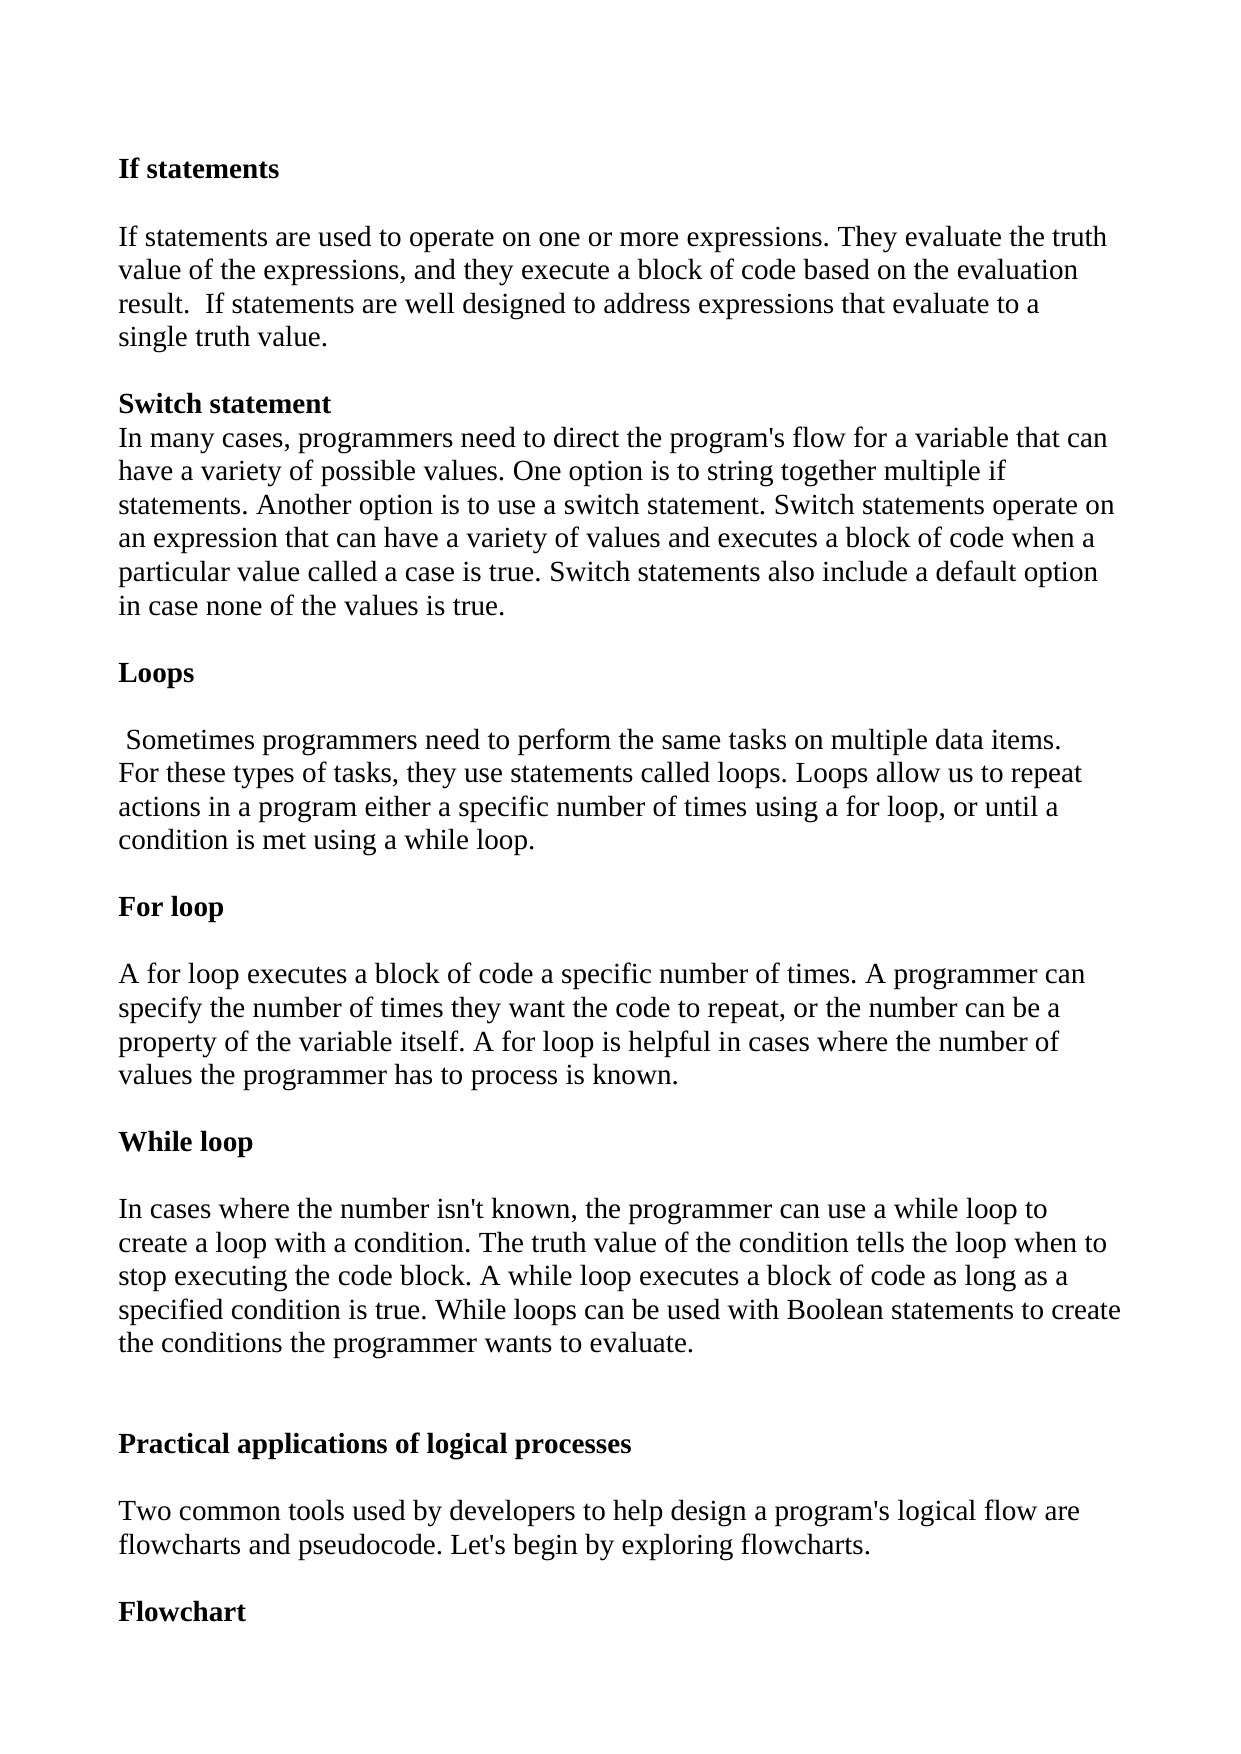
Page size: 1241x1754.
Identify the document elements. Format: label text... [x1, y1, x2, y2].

text ​For these types of tasks, they use statements called loops. ​Loops allow us to repeat actions in a program either a specific number of times ​using a for loop, or until a condition is met using a while loop. ​ [118, 755, 1122, 856]
text If statements are used to operate on one or more expressions. ​They evaluate the truth value of the expressions, and ​they execute a block of code based on the evaluation result. ​If statements are well designed to address expressions that evaluate to a single ​truth value. ​ [118, 219, 1122, 353]
text For loop [118, 889, 1122, 923]
text If statements [118, 152, 1122, 185]
text In cases where the number isn't known, ​the programmer can use a while loop to create a loop with a condition. ​The truth value of the condition tells the loop when to stop executing the code ​block. ​A while loop executes a block of code as long as a specified condition is true. ​While loops can be used with Boolean statements to create the conditions ​the programmer wants to evaluate. ​ [118, 1191, 1122, 1359]
text While loop [118, 1124, 1122, 1158]
text In many cases, programmers need to direct the program's flow for ​a variable that can have a variety of possible values. ​One option is to string together multiple if statements. ​Another option is to use a switch statement. Switch statements operate on an expression that can have a variety of values and ​executes a block of code when a particular value called a case is true. ​Switch statements also include a default option in case none of the values is true. [118, 420, 1122, 621]
text ​Two common tools used by developers to help design ​a program's logical flow are flowcharts and pseudocode. ​Let's begin by exploring flowcharts. [118, 1493, 1122, 1560]
text ​Sometimes programmers need to perform the same tasks on multiple data items. [118, 722, 1122, 755]
text Flowchart [118, 1594, 1122, 1627]
text A for loop executes a block of code a specific number of times. ​A programmer can specify the number of times they want the code to repeat, or ​the number can be a property of the variable itself. ​A for loop is helpful in cases where the number of values the programmer has to ​process is known. ​ [118, 957, 1122, 1091]
text Loops [118, 655, 1122, 688]
text Switch statement [118, 386, 1122, 420]
text Practical applications of logical processes [118, 1426, 1122, 1460]
